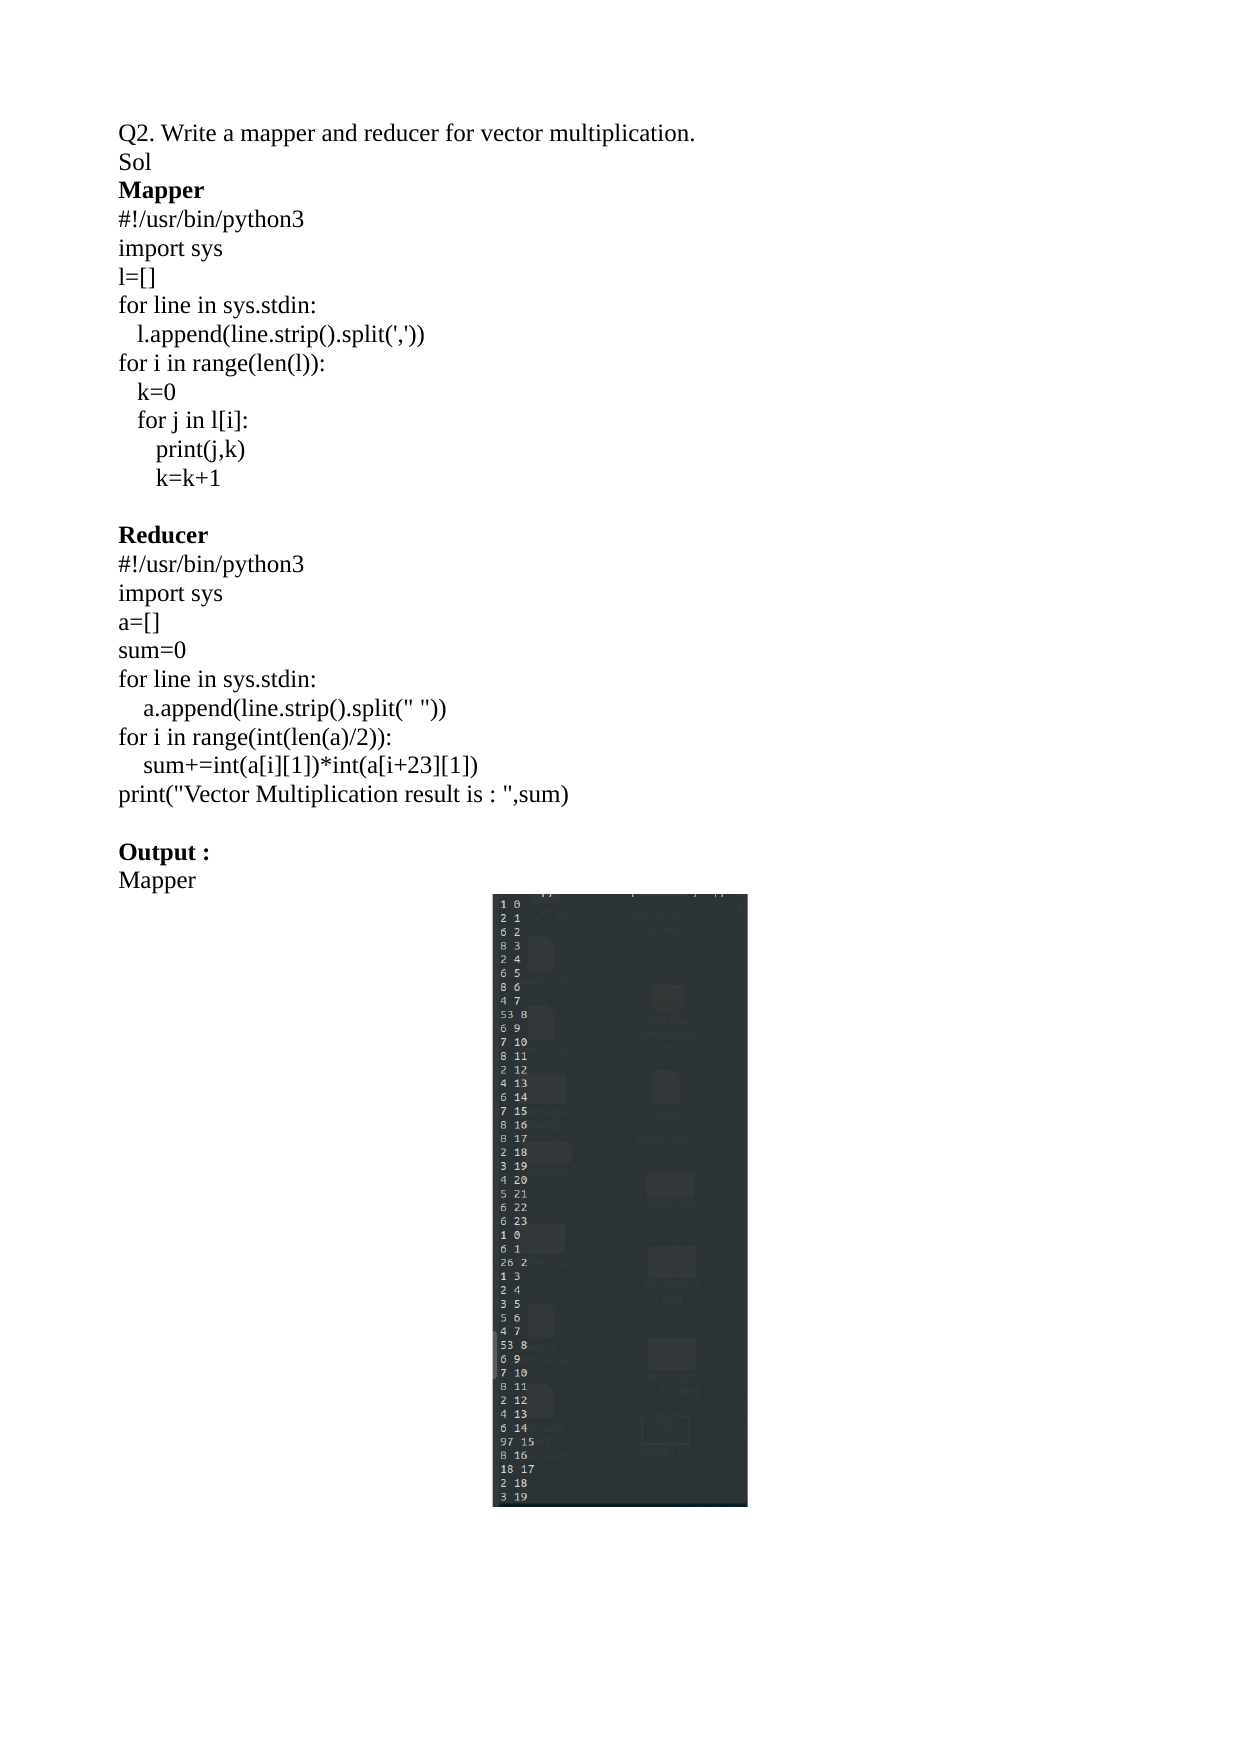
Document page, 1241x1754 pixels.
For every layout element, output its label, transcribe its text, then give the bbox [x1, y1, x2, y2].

text print(j,k) [118, 434, 1122, 463]
text import sys [118, 233, 1122, 262]
text for line in sys.stdin: [118, 664, 1122, 693]
text Mapper [118, 866, 1122, 894]
text Mapper [118, 176, 1122, 204]
text k=0 [118, 377, 1122, 406]
text Reducer [118, 521, 1122, 549]
text l.append(line.strip().split(',')) [118, 319, 1122, 348]
picture [492, 894, 748, 1507]
text a=[] [118, 607, 1122, 636]
text for line in sys.stdin: [118, 291, 1122, 319]
text Q2. Write a mapper and reducer for vector multiplication. [118, 118, 1122, 147]
text sum=0 [118, 636, 1122, 664]
text l=[] [118, 262, 1122, 291]
text a.append(line.strip().split(" ")) [118, 693, 1122, 722]
text for i in range(len(l)): [118, 348, 1122, 377]
text print("Vector Multiplication result is : ",sum) [118, 779, 1122, 808]
text #!/usr/bin/python3 [118, 204, 1122, 233]
text sum+=int(a[i][1])*int(a[i+23][1]) [118, 751, 1122, 779]
text Sol [118, 147, 1122, 176]
text for j in l[i]: [118, 406, 1122, 434]
text for i in range(int(len(a)/2)): [118, 722, 1122, 751]
text import sys [118, 578, 1122, 607]
text Output : [118, 837, 1122, 866]
text k=k+1 [118, 463, 1122, 492]
text #!/usr/bin/python3 [118, 549, 1122, 578]
